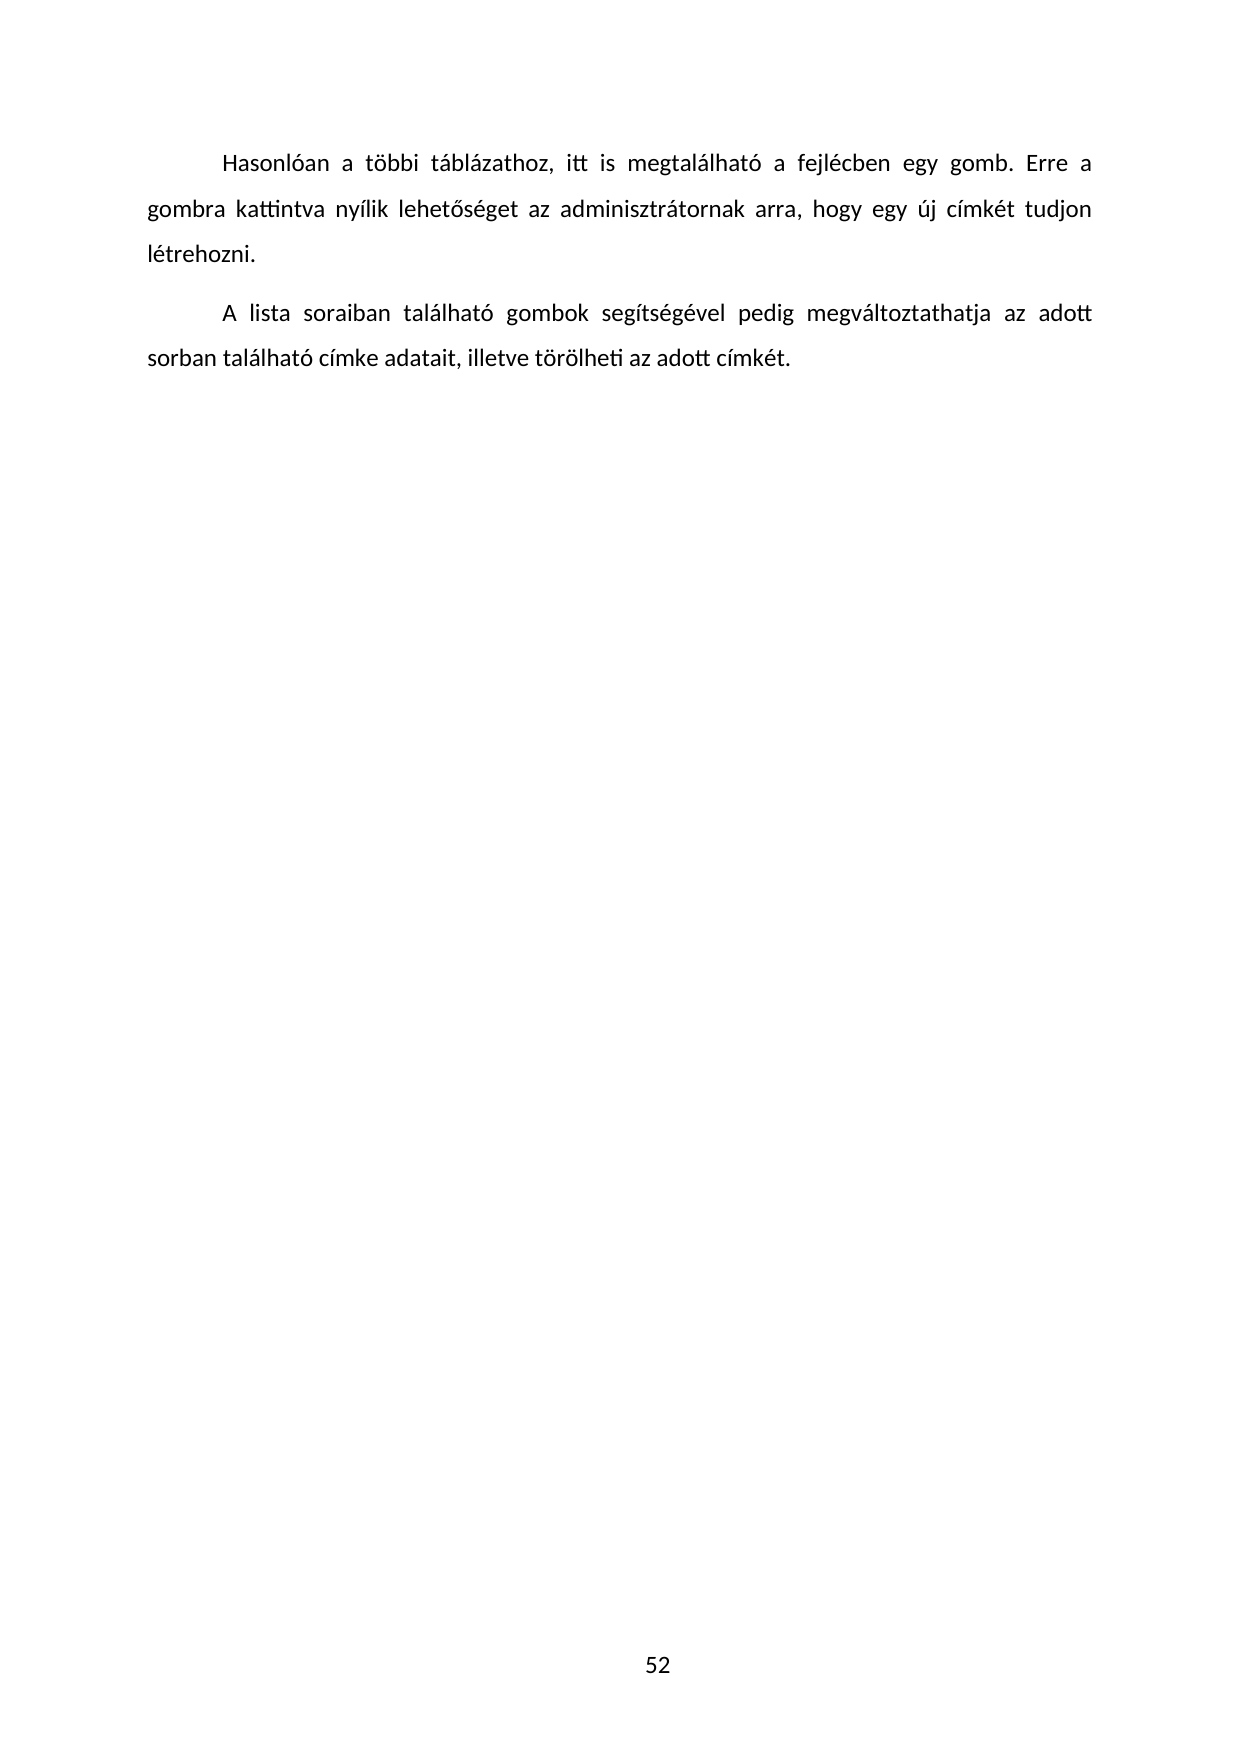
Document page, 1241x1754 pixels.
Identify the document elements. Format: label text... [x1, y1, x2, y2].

text A lista soraiban található gombok segítségével pedig megváltoztathatja az adott sorban található címke adatait, illetve törölheti az adott címkét. [147, 297, 1093, 373]
text Hasonlóan a többi táblázathoz, itt is megtalálható a fejlécben egy gomb. Erre a gombra kattintva nyílik lehetőséget az adminisztrátornak arra, hogy egy új címkét tudjon létrehozni. [147, 147, 1093, 269]
